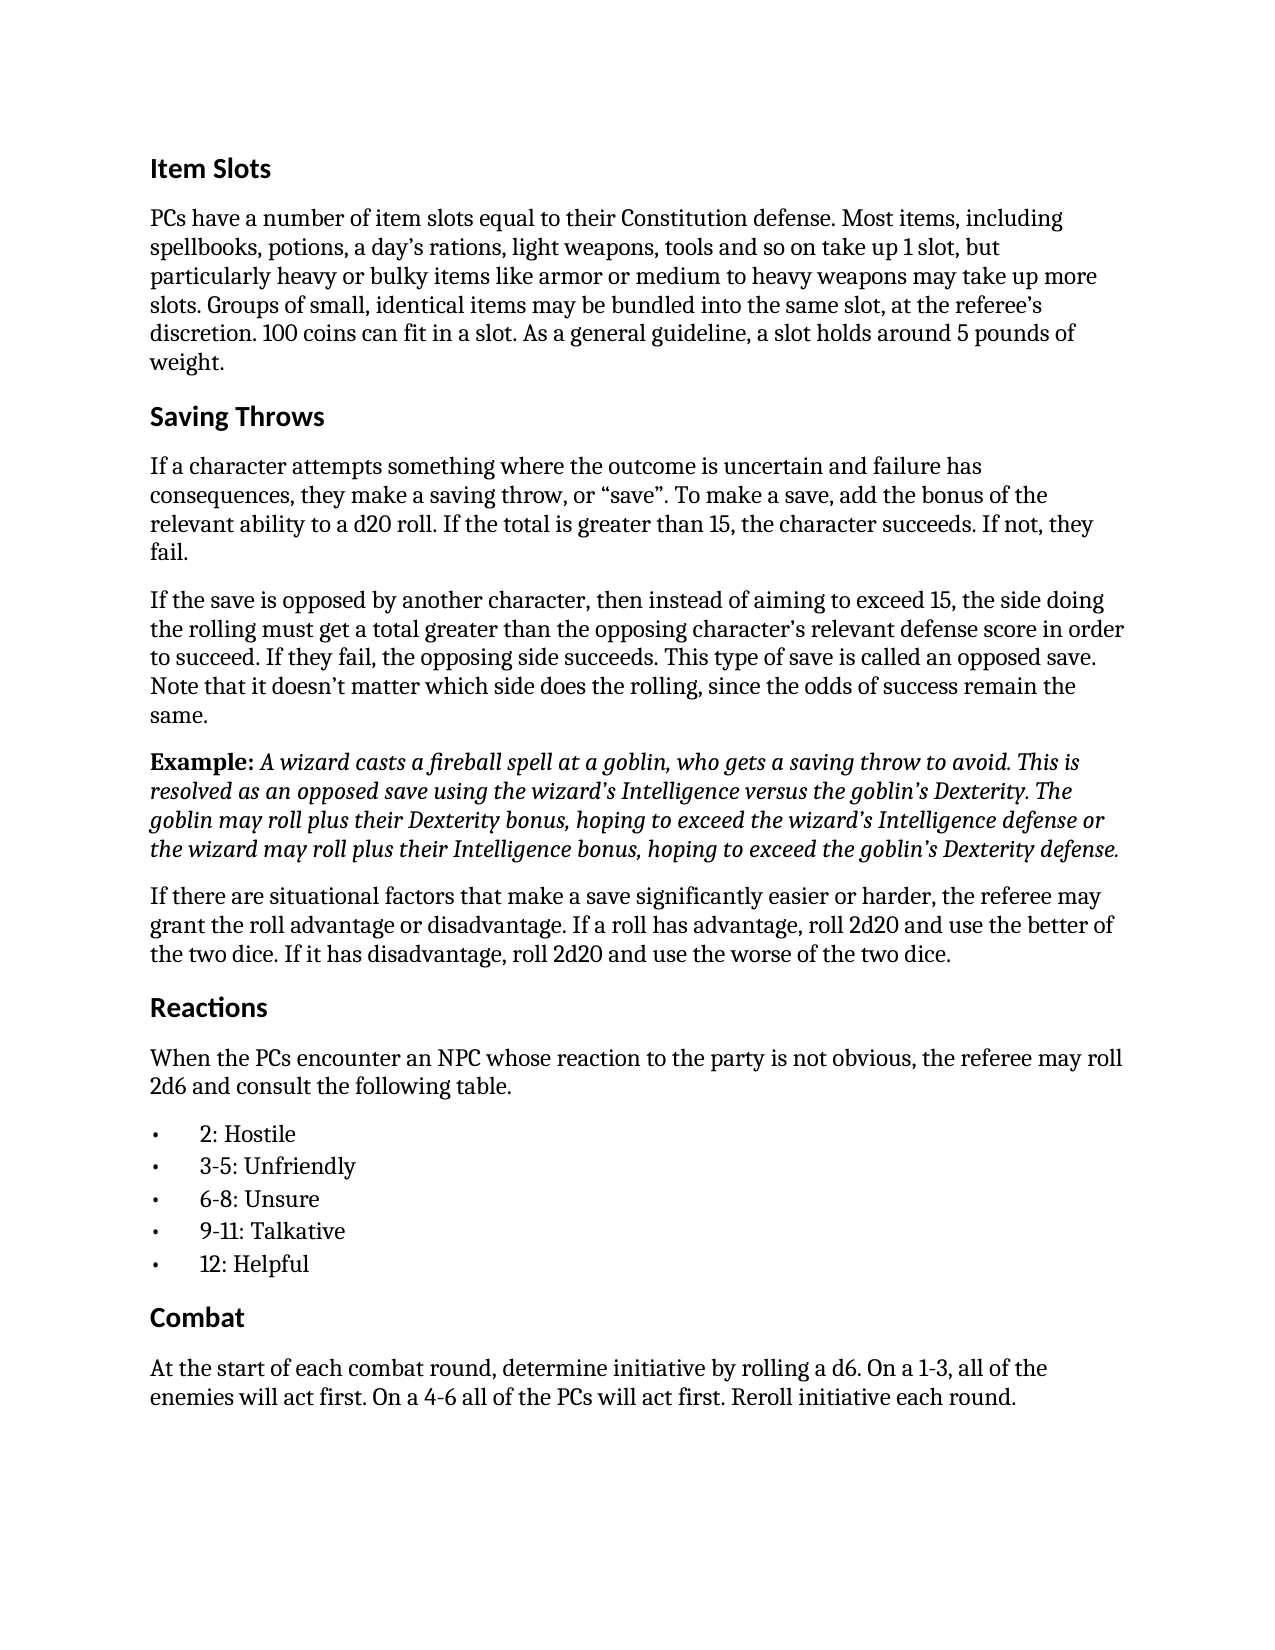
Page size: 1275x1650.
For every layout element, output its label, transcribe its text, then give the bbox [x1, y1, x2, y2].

text At the start of each combat round, determine initiative by rolling a d6. On a 1-3, all of the enemies will act first. On a 4-6 all of the PCs will act first. Reroll initiative each round. [150, 1354, 1125, 1411]
list 2: Hostile [150, 1120, 1125, 1148]
subtitle Reactions [150, 989, 1125, 1025]
subtitle Combat [150, 1299, 1125, 1335]
subtitle Item Slots [150, 150, 1125, 186]
list 6-8: Unsure [150, 1185, 1125, 1213]
text Example: A wizard casts a fireball spell at a goblin, who gets a saving throw to avoid. This is resolved as an opposed save using the wizard’s Intelligence versus the goblin’s Dexterity. The goblin may roll plus their Dexterity bonus, hoping to exceed the wizard’s Intelligence defense or the wizard may roll plus their Intelligence bonus, hoping to exceed the goblin’s Dexterity defense. [150, 748, 1125, 863]
list 9-11: Talkative [150, 1217, 1125, 1246]
subtitle Saving Throws [150, 398, 1125, 433]
text If the save is opposed by another character, then instead of aiming to exceed 15, the side doing the rolling must get a total greater than the opposing character’s relevant defense score in order to succeed. If they fail, the opposing side succeeds. This type of save is called an opposed save. Note that it doesn’t matter which side does the rolling, since the odds of success remain the same. [150, 586, 1125, 729]
list 12: Helpful [150, 1250, 1125, 1278]
text If there are situational factors that make a save significantly easier or harder, the referee may grant the roll advantage or disadvantage. If a roll has advantage, roll 2d20 and use the better of the two dice. If it has disadvantage, roll 2d20 and use the worse of the two dice. [150, 882, 1125, 968]
text When the PCs encounter an NPC whose reaction to the party is not obvious, the referee may roll 2d6 and consult the following table. [150, 1043, 1125, 1101]
text If a character attempts something where the outcome is uncertain and failure has consequences, they make a saving throw, or “save”. To make a save, add the bonus of the relevant ability to a d20 roll. If the total is greater than 15, the character succeeds. If not, they fail. [150, 452, 1125, 567]
text PCs have a number of item slots equal to their Constitution defense. Most items, including spellbooks, potions, a day’s rations, light weapons, tools and so on take up 1 slot, but particularly heavy or bulky items like armor or medium to heavy weapons may take up more slots. Groups of small, identical items may be bundled into the same slot, at the referee’s discretion. 100 coins can fit in a slot. As a general guideline, a slot holds around 5 pounds of weight. [150, 204, 1125, 377]
list 3-5: Unfriendly [150, 1152, 1125, 1181]
